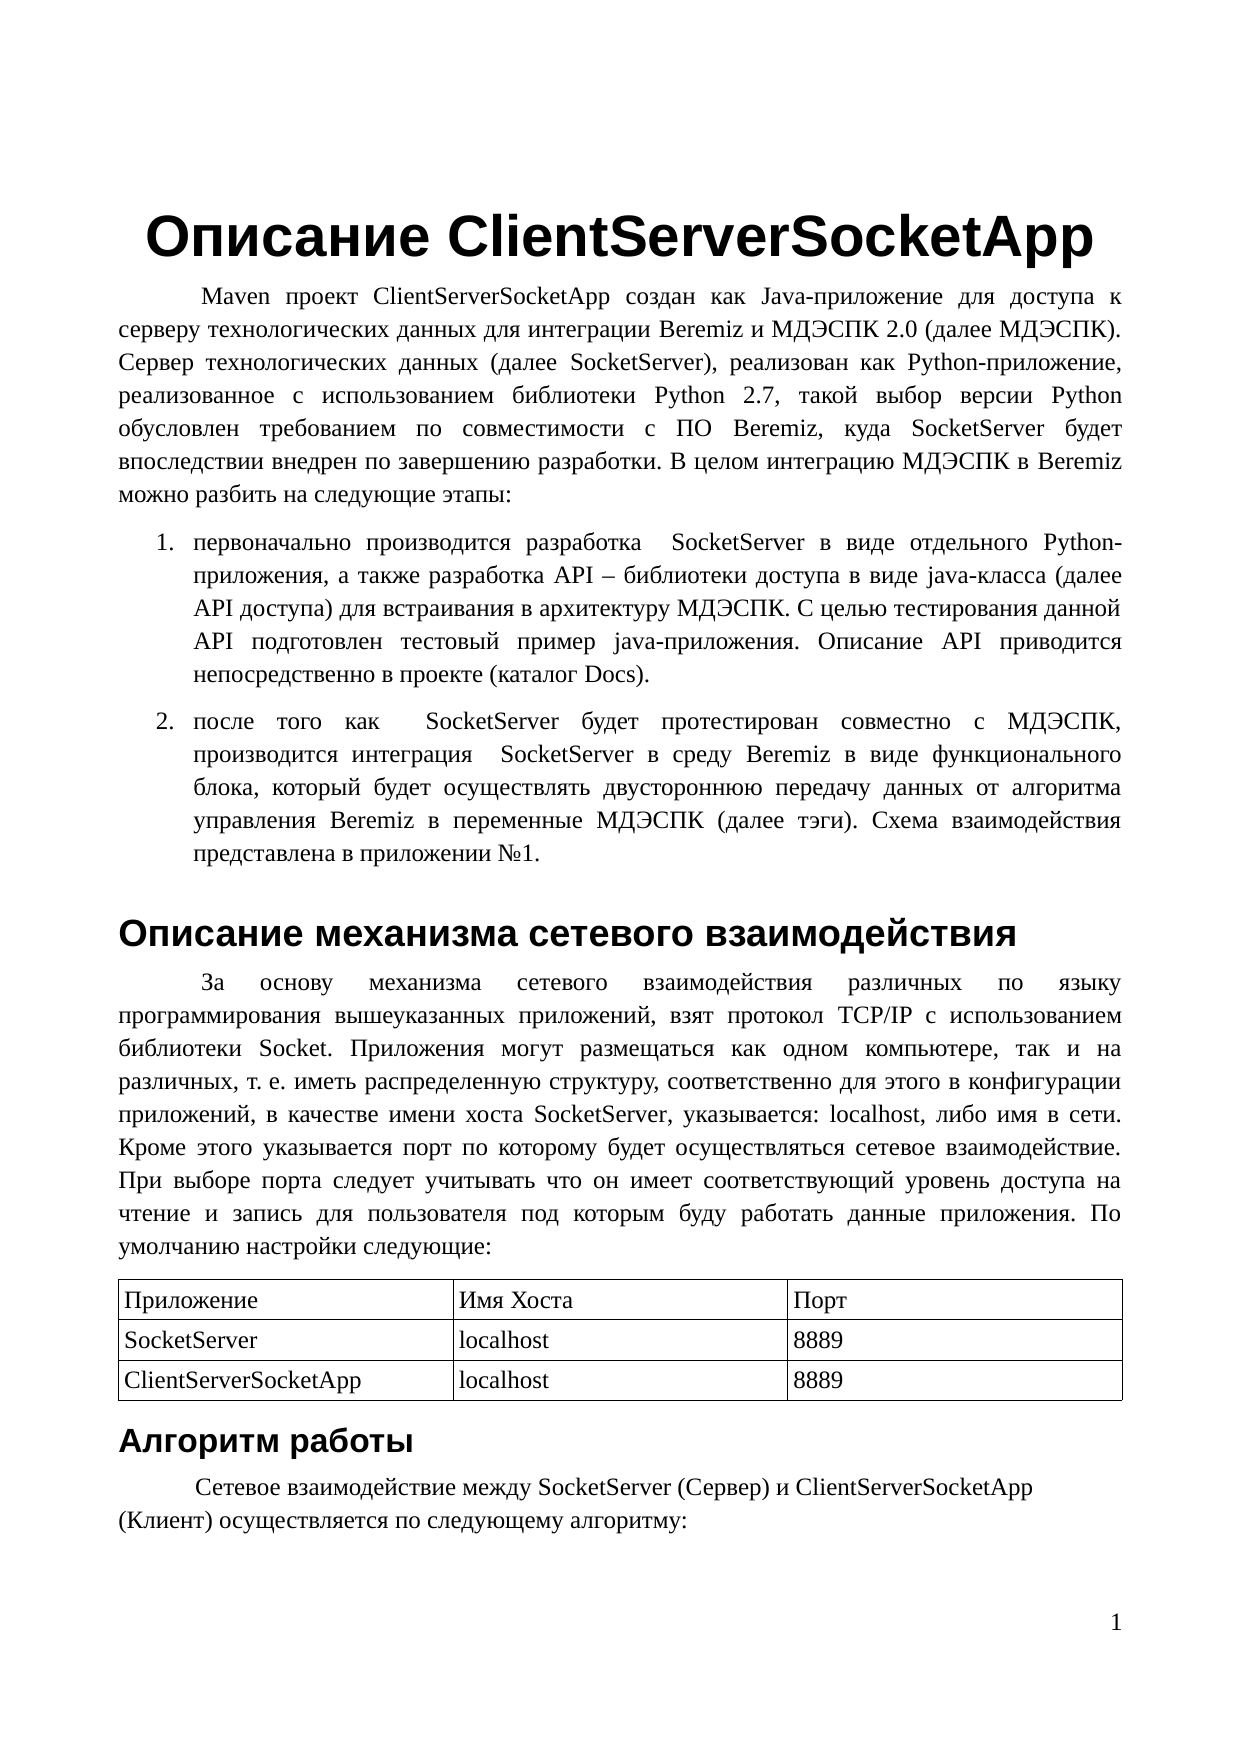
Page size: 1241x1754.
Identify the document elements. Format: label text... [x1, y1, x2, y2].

text Maven проект ClientServerSocketApp создан как Java-приложение для доступа к серверу технологических данных для интеграции Beremiz и МДЭСПК 2.0 (далее МДЭСПК). Сервер технологических данных (далее SocketServer), реализован как Python-приложение, реализованное с использованием библиотеки Python 2.7, такой выбор версии Python обусловлен требованием по совместимости с ПО Beremiz, куда SocketServer будет впоследствии внедрен по завершению разработки. В целом интеграцию МДЭСПК в Beremiz можно разбить на следующие этапы: [118, 281, 1122, 508]
list после того как SocketServer будет протестирован совместно с МДЭСПК, производится интеграция SocketServer в среду Beremiz в виде функционального блока, который будет осуществлять двустороннюю передачу данных от алгоритма управления Beremiz в переменные МДЭСПК (далее тэги). Схема взаимодействия представлена в приложении №1. [156, 706, 1122, 867]
list первоначально производится разработка SocketServer в виде отдельного Python-приложения, а также разработка API – библиотеки доступа в виде java-класса (далее API доступа) для встраивания в архитектуру МДЭСПК. С целью тестирования данной API подготовлен тестовый пример java-приложения. Описание API приводится непосредственно в проекте (каталог Docs). [156, 527, 1122, 687]
title Описание ClientServerSocketApp [118, 201, 1122, 268]
subtitle Алгоритм работы [118, 1421, 1122, 1459]
table_cell localhost [454, 1320, 787, 1359]
table_cell SocketServer [119, 1320, 453, 1359]
table_header Порт [788, 1280, 1122, 1319]
table_header Имя Хоста [454, 1280, 787, 1319]
table_cell 8889 [788, 1320, 1122, 1359]
text За основу механизма сетевого взаимодействия различных по языку программирования вышеуказанных приложений, взят протокол TCP/IP с использованием библиотеки Socket. Приложения могут размещаться как одном компьютере, так и на различных, т. е. иметь распределенную структуру, соответственно для этого в конфигурации приложений, в качестве имени хоста SocketServer, указывается: localhost, либо имя в сети. Кроме этого указывается порт по которому будет осуществляться сетевое взаимодействие. При выборе порта следует учитывать что он имеет соответствующий уровень доступа на чтение и запись для пользователя под которым буду работать данные приложения. По умолчанию настройки следующие: [118, 967, 1122, 1260]
table_cell 8889 [788, 1361, 1122, 1400]
table_header Приложение [119, 1280, 453, 1319]
table_cell localhost [454, 1361, 787, 1400]
text Сетевое взаимодействие между SocketServer (Сервер) и ClientServerSocketApp (Клиент) осуществляется по следующему алгоритму: [118, 1472, 1122, 1534]
table_cell ClientServerSocketApp [119, 1361, 453, 1400]
subtitle Описание механизма сетевого взаимодействия [118, 911, 1122, 955]
